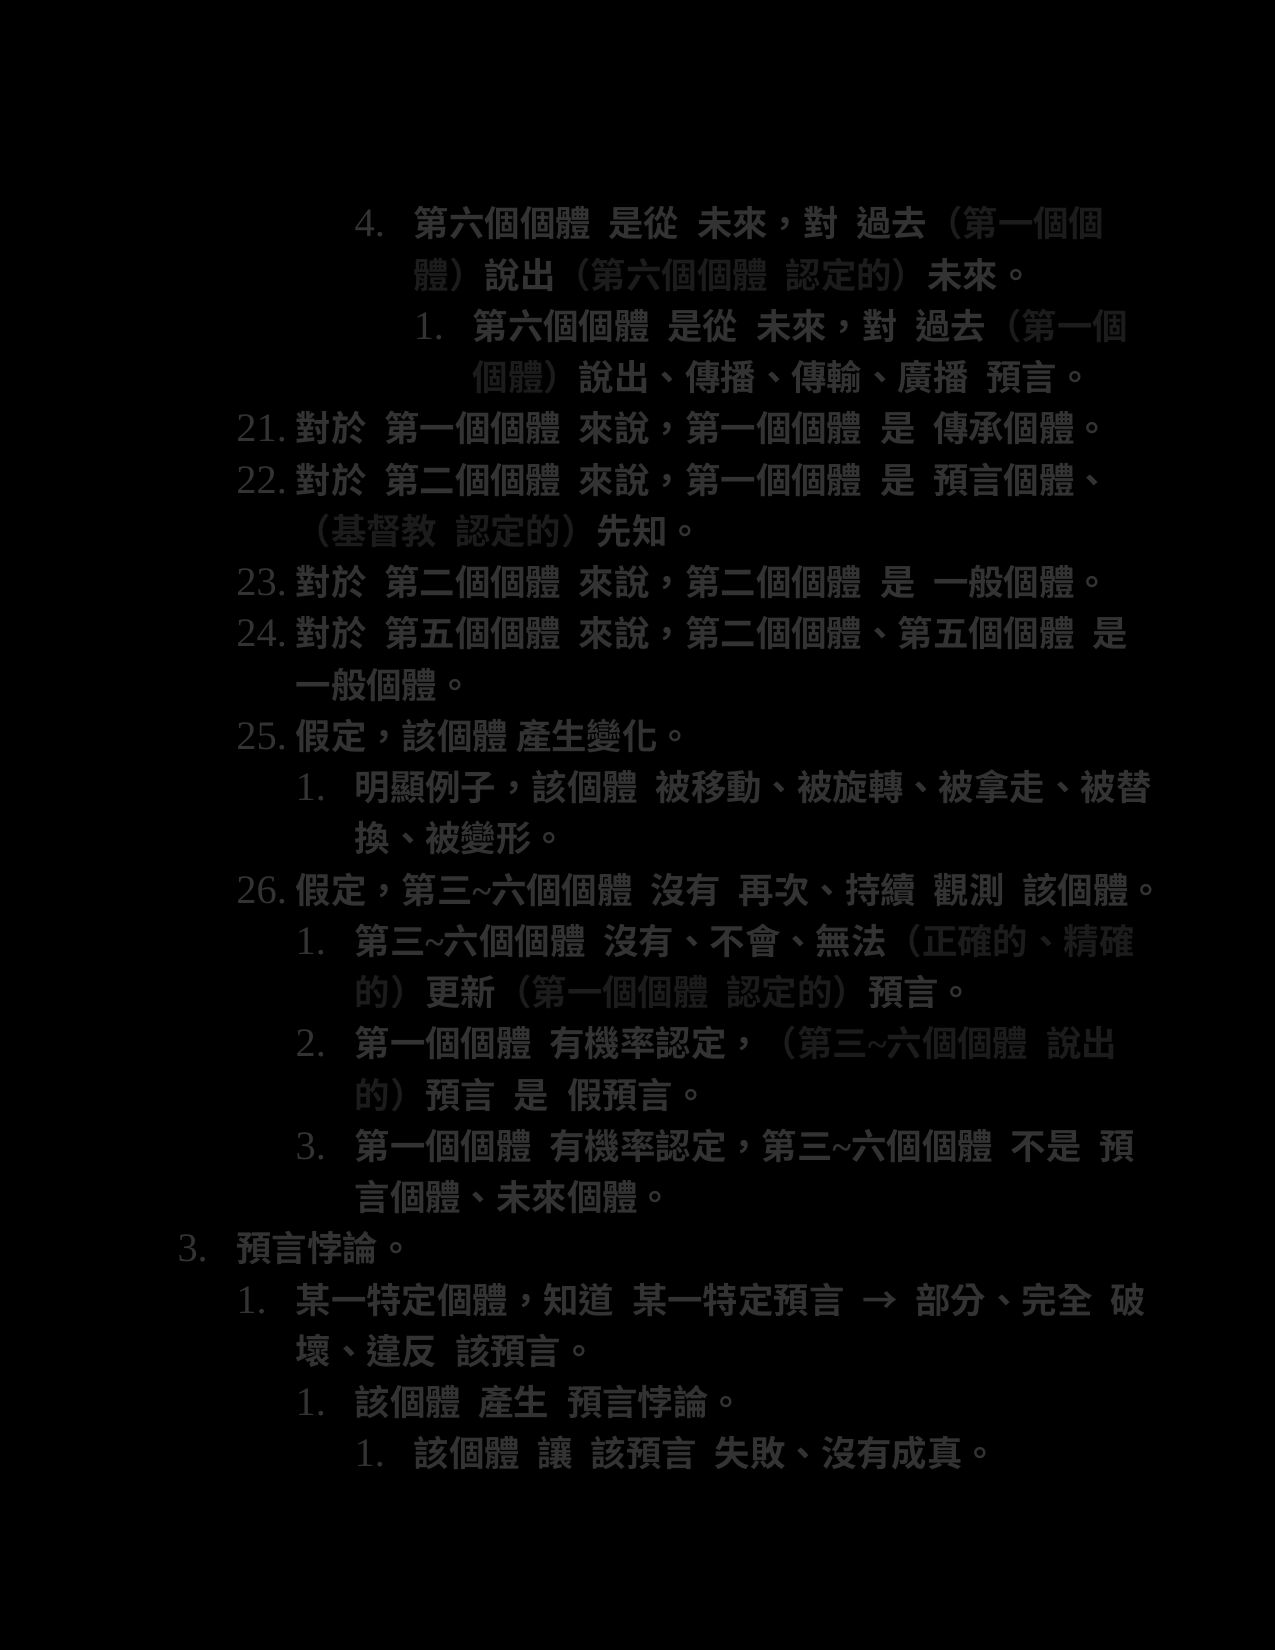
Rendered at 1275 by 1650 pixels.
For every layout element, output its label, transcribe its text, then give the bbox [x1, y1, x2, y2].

list 對於 第二個個體 來說，第一個個體 是 預言個體、（基督教 認定的）先知。 [236, 452, 1157, 554]
list 明顯例子，該個體 被移動、被旋轉、被拿走、被替換、被變形。 [295, 759, 1157, 862]
list 對於 第五個個體 來說，第二個個體、第五個個體 是 一般個體。 [236, 606, 1157, 708]
list 第六個個體 是從 未來，對 過去（第一個個體）說出（第六個個體 認定的）未來。 [354, 196, 1157, 298]
list 預言悖論。 [177, 1221, 1157, 1272]
list 第一個個體 有機率認定，第三~六個個體 不是 預言個體、未來個體。 [295, 1118, 1157, 1221]
list 第六個個體 是從 未來，對 過去（第一個個體）說出、傳播、傳輸、廣播 預言。 [413, 298, 1157, 401]
list 第三~六個個體 沒有、不會、無法（正確的、精確的）更新（第一個個體 認定的）預言。 [295, 913, 1157, 1016]
list 對於 第二個個體 來說，第二個個體 是 一般個體。 [236, 554, 1157, 606]
list 第一個個體 有機率認定，（第三~六個個體 說出的）預言 是 假預言。 [295, 1016, 1157, 1118]
list 該個體 讓 該預言 失敗、沒有成真。 [354, 1426, 1157, 1477]
list 假定，第三~六個個體 沒有 再次、持續 觀測 該個體。 [236, 862, 1157, 913]
list 對於 第一個個體 來說，第一個個體 是 傳承個體。 [236, 401, 1157, 452]
list 該個體 產生 預言悖論。 [295, 1374, 1157, 1426]
list 某一特定個體，知道 某一特定預言 → 部分、完全 破壞、違反 該預言。 [236, 1272, 1157, 1374]
list 假定，該個體 產生變化。 [236, 708, 1157, 759]
